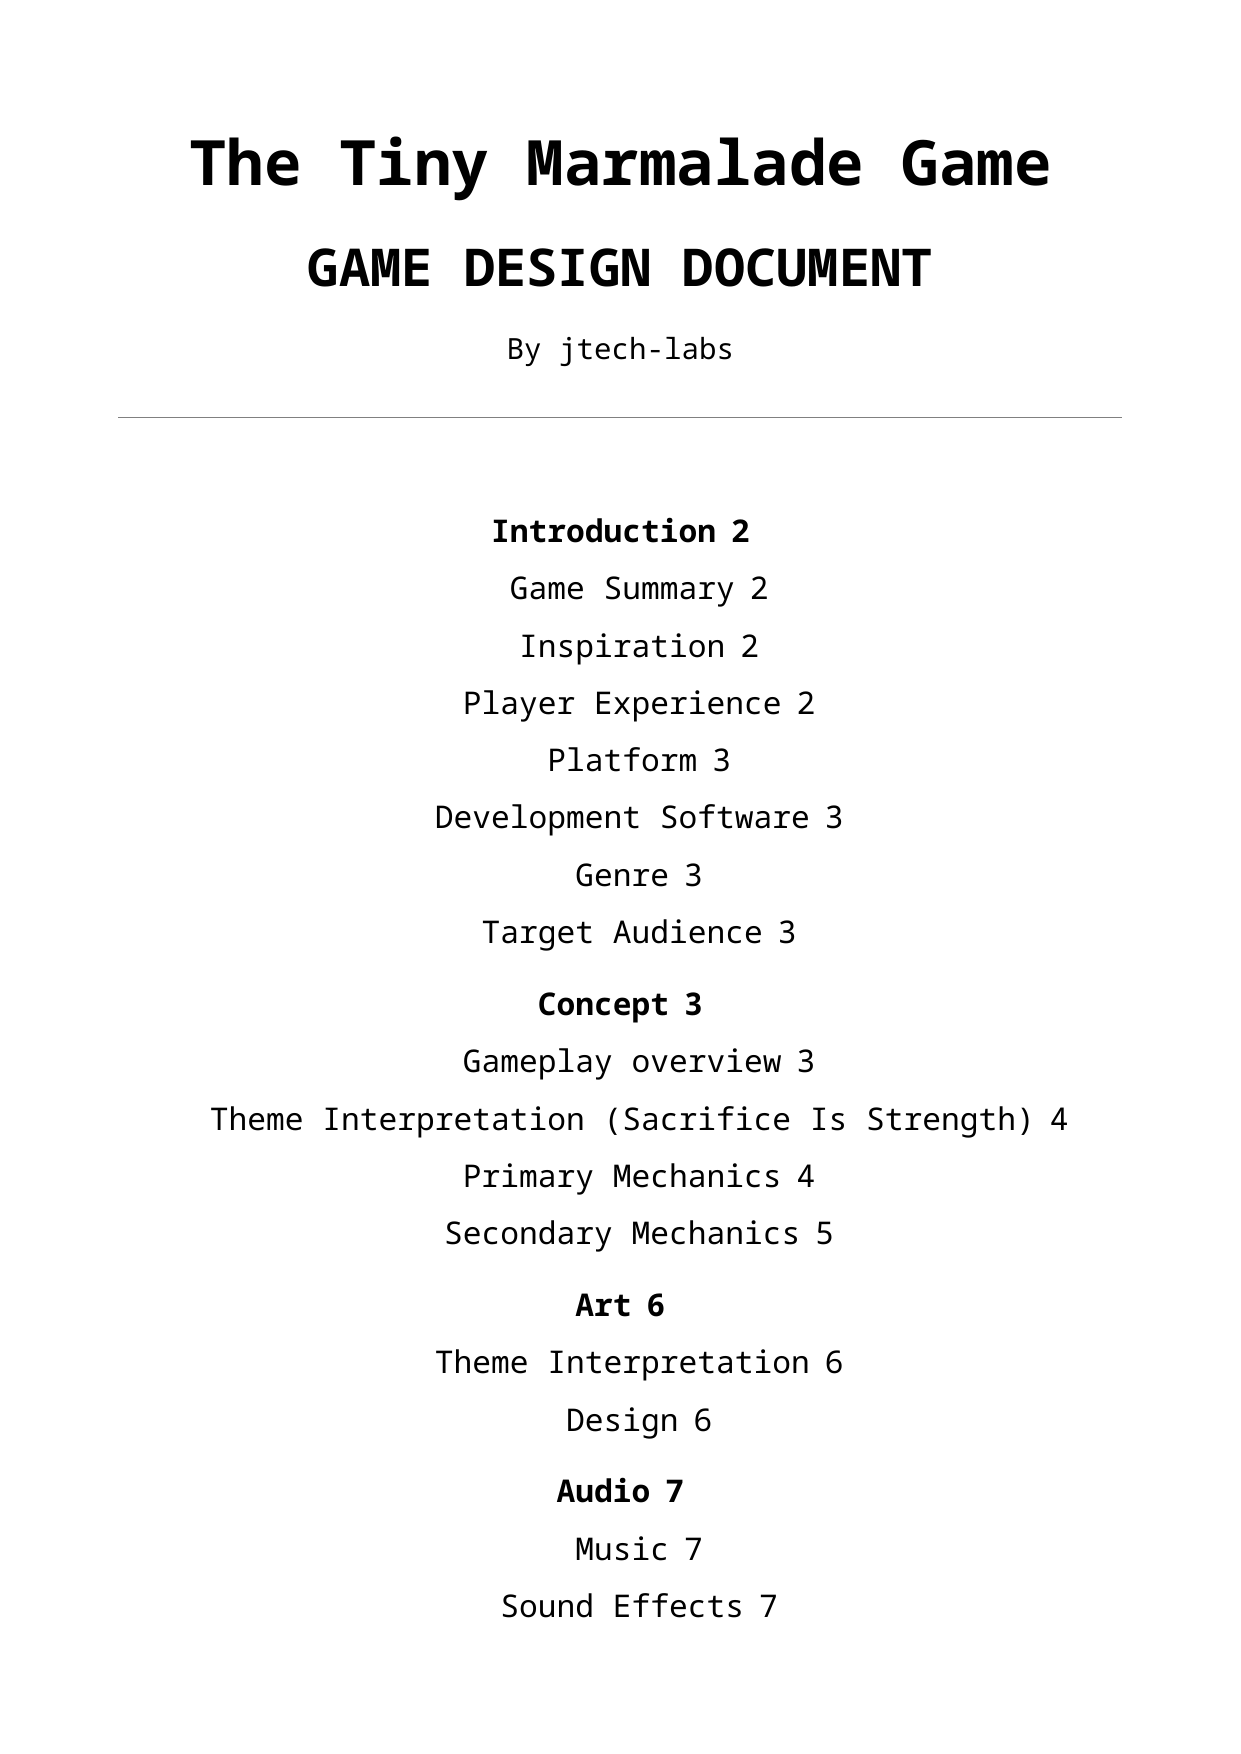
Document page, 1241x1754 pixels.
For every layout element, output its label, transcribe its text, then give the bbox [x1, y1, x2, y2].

text Secondary Mechanics 5 [156, 1211, 1122, 1254]
text Development Software 3 [156, 796, 1122, 838]
text Gameplay overview 3 [156, 1039, 1122, 1082]
text The Tiny Marmalade Game [118, 118, 1122, 203]
text Concept 3 [118, 982, 1122, 1024]
text Music 7 [156, 1527, 1122, 1569]
text Audio 7 [118, 1469, 1122, 1512]
text Primary Mechanics 4 [156, 1154, 1122, 1196]
text Design 6 [156, 1398, 1122, 1440]
text Theme Interpretation 6 [156, 1340, 1122, 1383]
text GAME DESIGN DOCUMENT [118, 231, 1122, 301]
text Sound Effects 7 [156, 1584, 1122, 1627]
text Target Audience 3 [156, 910, 1122, 953]
text Introduction 2 [118, 509, 1122, 552]
text Inspiration 2 [156, 624, 1122, 666]
text Platform 3 [156, 738, 1122, 781]
text Game Summary 2 [156, 566, 1122, 609]
text By jtech-labs [118, 328, 1122, 368]
text Player Experience 2 [156, 681, 1122, 723]
text Art 6 [118, 1283, 1122, 1326]
text Genre 3 [156, 853, 1122, 895]
text Theme Interpretation (Sacrifice Is Strength) 4 [156, 1097, 1122, 1139]
